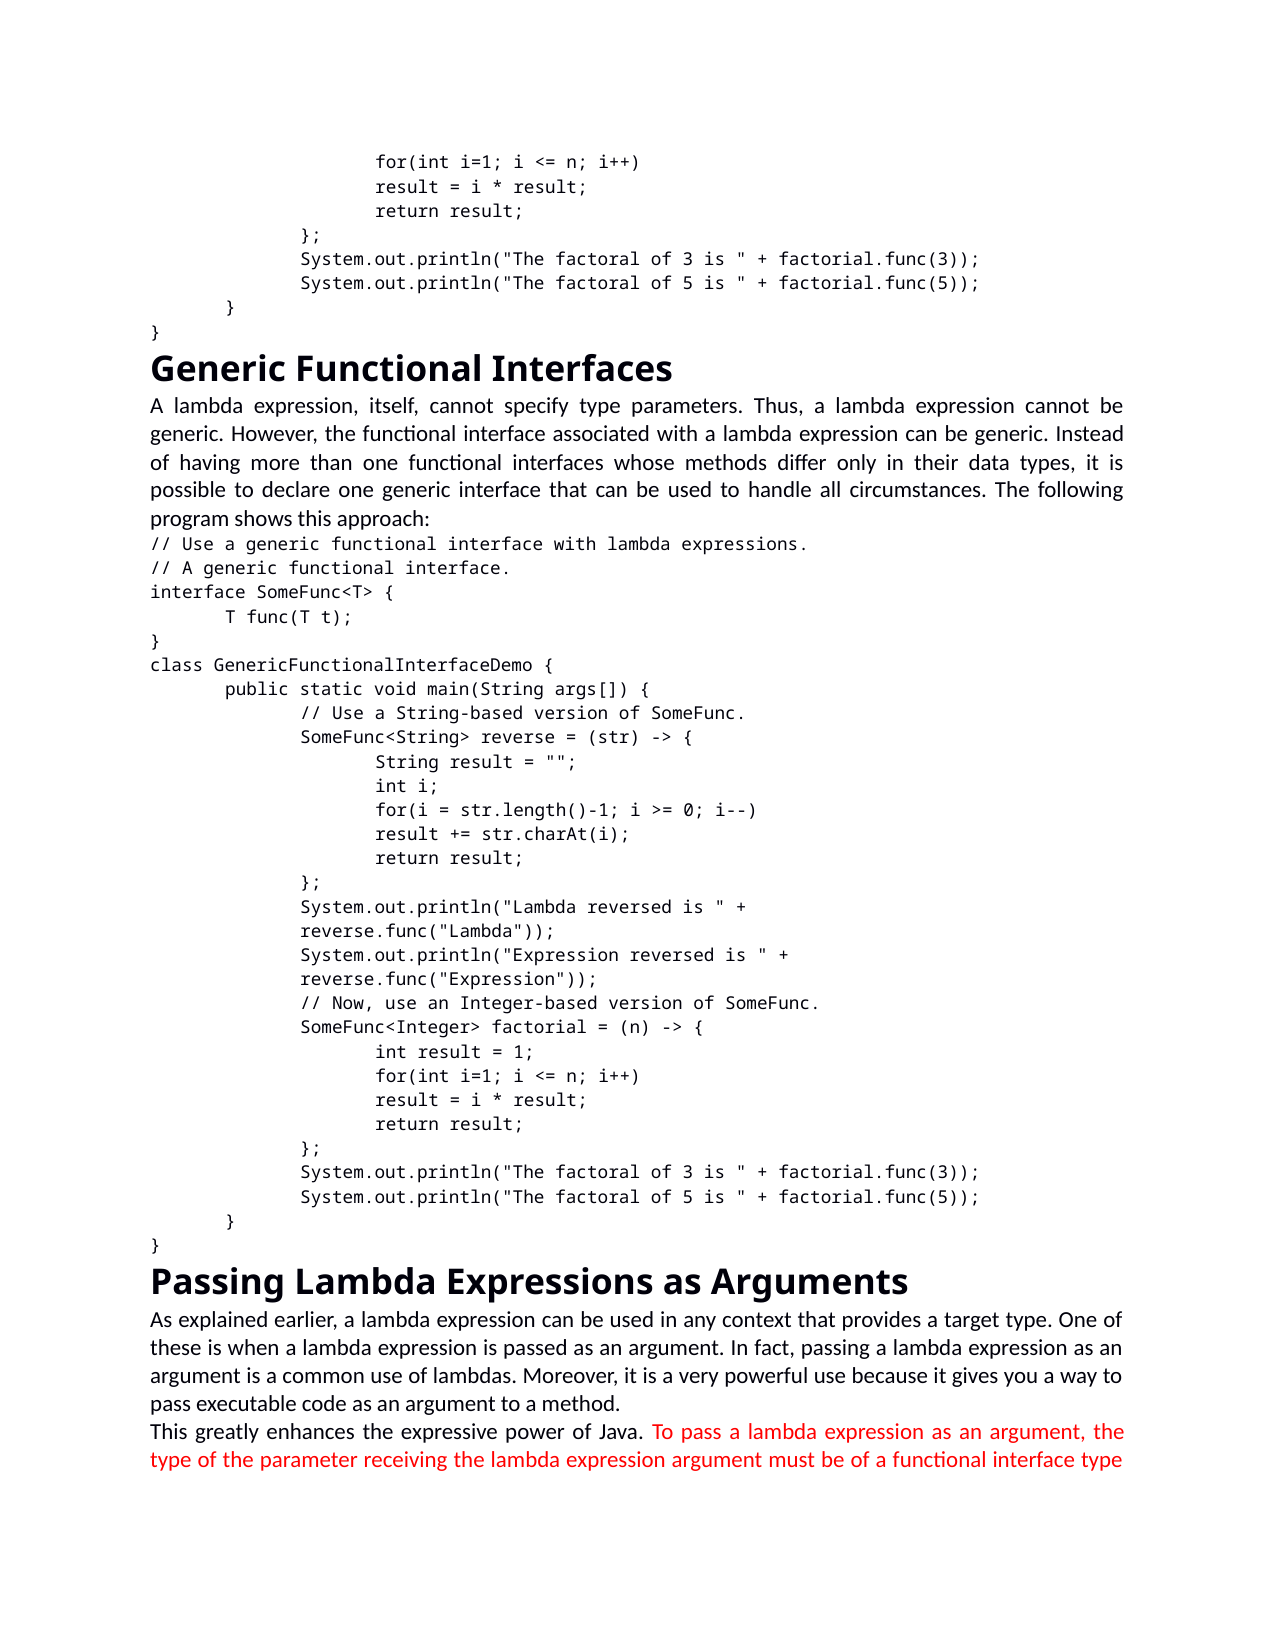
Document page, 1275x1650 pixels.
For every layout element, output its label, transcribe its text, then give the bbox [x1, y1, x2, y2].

text // A generic functional interface. [150, 556, 1125, 580]
text return result; [375, 846, 1125, 870]
text } [150, 1232, 1125, 1257]
text reverse.func("Lambda")); [300, 918, 1125, 942]
text } [225, 295, 1125, 319]
text } [150, 628, 1125, 652]
text result = i * result; [375, 1087, 1125, 1112]
text return result; [375, 1112, 1125, 1136]
text class GenericFunctionalInterfaceDemo { [150, 652, 1125, 677]
text System.out.println("The factoral of 5 is " + factorial.func(5)); [300, 1184, 1125, 1208]
text // Use a generic functional interface with lambda expressions. [150, 532, 1125, 556]
text public static void main(String args[]) { [225, 677, 1125, 701]
text reverse.func("Expression")); [300, 967, 1125, 991]
text This greatly enhances the expressive power of Java. To pass a lambda expression as an argument, the type of the parameter receiving the lambda expression argument must be of a functional interface type [150, 1417, 1125, 1473]
text for(int i=1; i <= n; i++) [375, 1063, 1125, 1087]
text int result = 1; [375, 1039, 1125, 1063]
text System.out.println("The factoral of 3 is " + factorial.func(3)); [300, 247, 1125, 271]
text } [225, 1208, 1125, 1232]
text } [150, 319, 1125, 343]
text Generic Functional Interfaces [150, 343, 1125, 392]
text }; [300, 870, 1125, 894]
text SomeFunc<Integer> factorial = (n) -> { [300, 1015, 1125, 1039]
text // Now, use an Integer-based version of SomeFunc. [300, 991, 1125, 1015]
text int i; [375, 773, 1125, 797]
text System.out.println("Lambda reversed is " + [300, 894, 1125, 918]
text for(i = str.length()-1; i >= 0; i--) [375, 797, 1125, 822]
text result += str.charAt(i); [375, 822, 1125, 846]
text T func(T t); [150, 604, 1125, 628]
text System.out.println("The factoral of 5 is " + factorial.func(5)); [300, 271, 1125, 295]
text }; [300, 222, 1125, 247]
text A lambda expression, itself, cannot specify type parameters. Thus, a lambda expression cannot be generic. However, the functional interface associated with a lambda expression can be generic. Instead of having more than one functional interfaces whose methods differ only in their data types, it is possible to declare one generic interface that can be used to handle all circumstances. The following program shows this approach: [150, 392, 1125, 532]
text System.out.println("The factoral of 3 is " + factorial.func(3)); [300, 1160, 1125, 1184]
text // Use a String-based version of SomeFunc. [300, 701, 1125, 725]
text return result; [375, 198, 1125, 222]
text String result = ""; [375, 749, 1125, 773]
text for(int i=1; i <= n; i++) [375, 150, 1125, 174]
text Passing Lambda Expressions as Arguments [150, 1257, 1125, 1305]
text interface SomeFunc<T> { [150, 580, 1125, 604]
text As explained earlier, a lambda expression can be used in any context that provides a target type. One of these is when a lambda expression is passed as an argument. In fact, passing a lambda expression as an argument is a common use of lambdas. Moreover, it is a very powerful use because it gives you a way to pass executable code as an argument to a method. [150, 1305, 1125, 1417]
text }; [300, 1136, 1125, 1160]
text result = i * result; [375, 174, 1125, 198]
text SomeFunc<String> reverse = (str) -> { [300, 725, 1125, 749]
text System.out.println("Expression reversed is " + [300, 942, 1125, 967]
